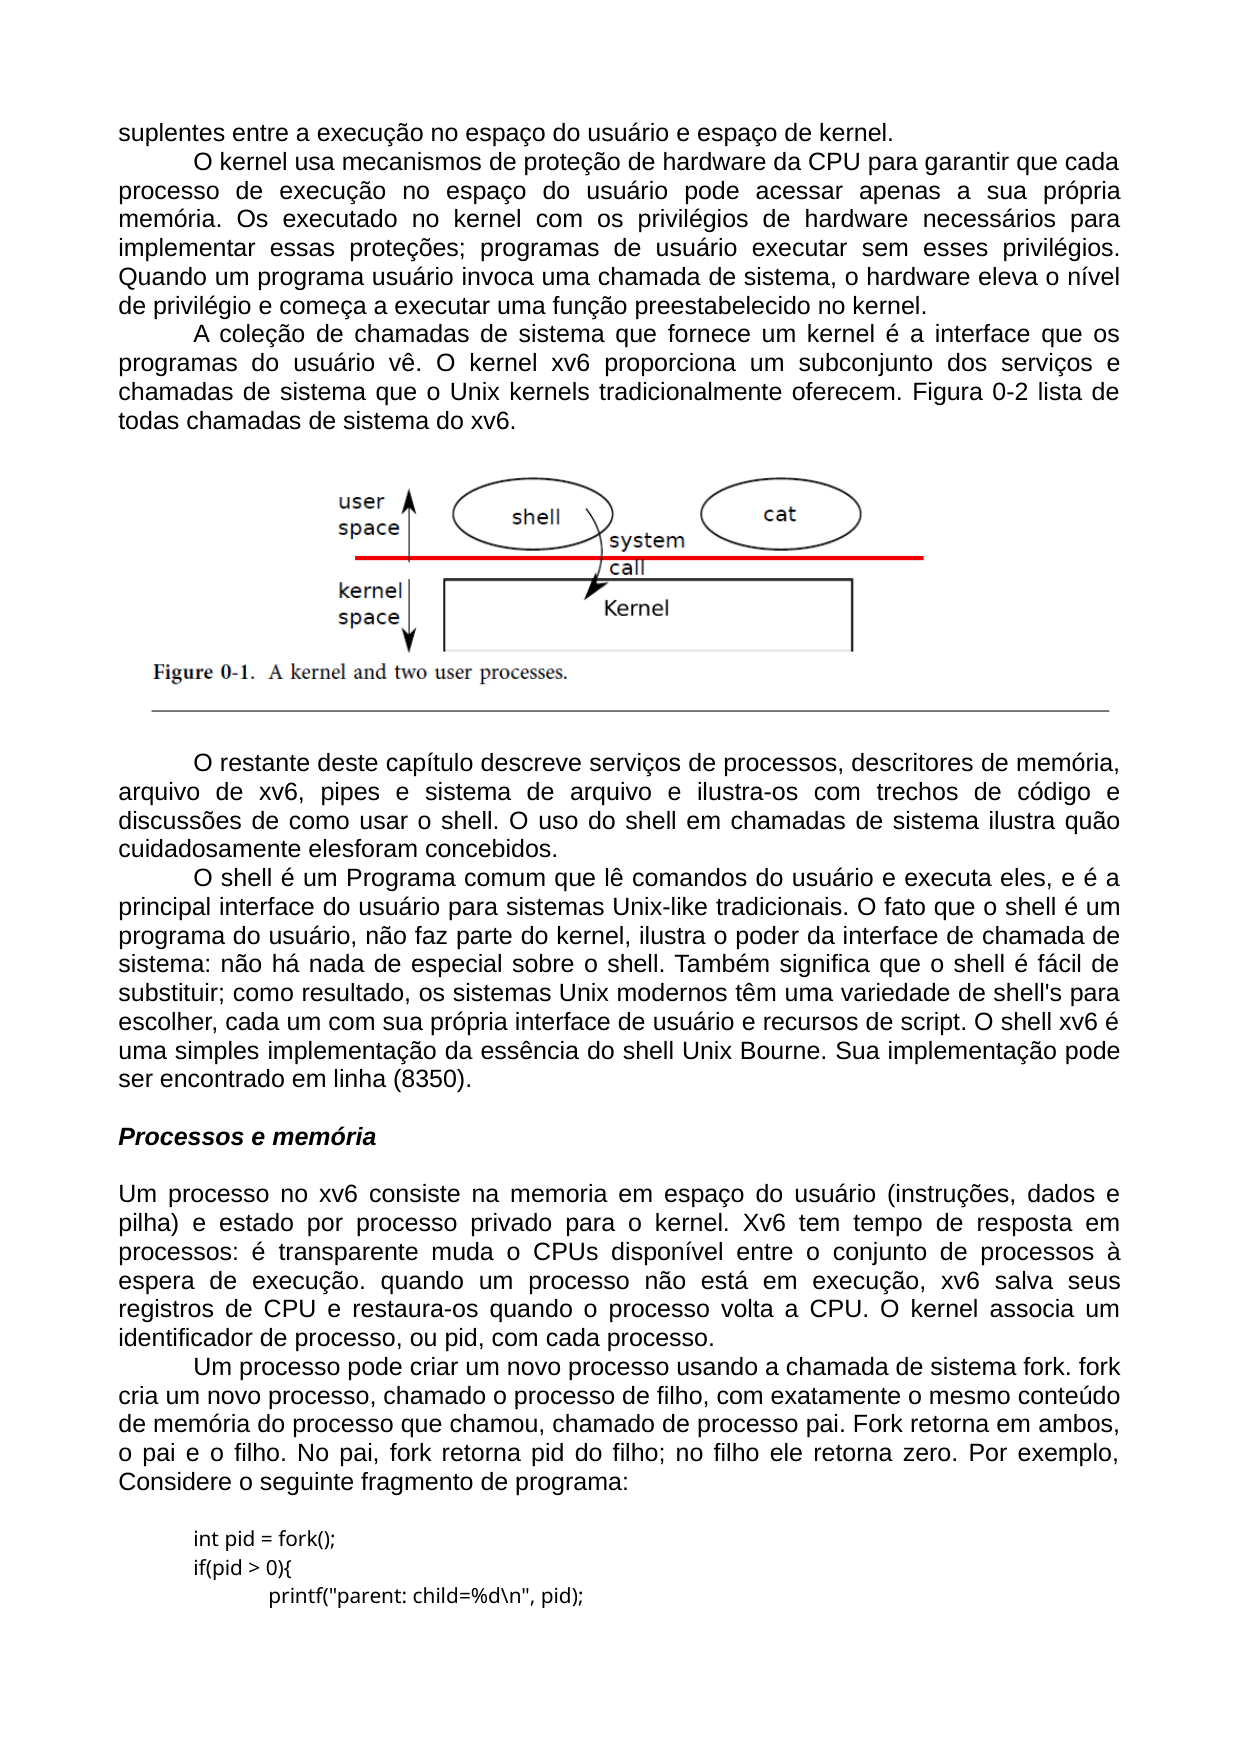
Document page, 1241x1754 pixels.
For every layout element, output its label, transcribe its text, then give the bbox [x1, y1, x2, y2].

text processo de execução no espaço do usuário pode acessar apenas a sua própria memória. Os executado no kernel com os privilégios de hardware necessários para implementar essas proteções; programas de usuário executar sem esses privilégios. Quando um programa usuário invoca uma chamada de sistema, o hardware eleva o nível de privilégio e começa a executar uma função preestabelecido no kernel. [118, 176, 1122, 319]
text printf("parent: child=%d\n", pid); [118, 1581, 1122, 1610]
text Um processo pode criar um novo processo usando a chamada de sistema fork. fork cria um novo processo, chamado o processo de filho, com exatamente o mesmo conteúdo de memória do processo que chamou, chamado de processo pai. Fork retorna em ambos, o pai e o filho. No pai, fork retorna pid do filho; no filho ele retorna zero. Por exemplo, Considere o seguinte fragmento de programa: [118, 1352, 1122, 1496]
text O kernel usa mecanismos de proteção de hardware da CPU para garantir que cada [118, 147, 1122, 176]
text Um processo no xv6 consiste na memoria em espaço do usuário (instruções, dados e pilha) e estado por processo privado para o kernel. Xv6 tem tempo de resposta em processos: é transparente muda o CPUs disponível entre o conjunto de processos à espera de execução. quando um processo não está em execução, xv6 salva seus registros de CPU e restaura-os quando o processo volta a CPU. O kernel associa um identificador de processo, ou pid, com cada processo. [118, 1179, 1122, 1352]
text if(pid > 0){ [118, 1553, 1122, 1581]
text suplentes entre a execução no espaço do usuário e espaço de kernel. [118, 118, 1122, 147]
picture [118, 434, 1123, 720]
text O shell é um Programa comum que lê comandos do usuário e executa eles, e é a principal interface do usuário para sistemas Unix-like tradicionais. O fato que o shell é um programa do usuário, não faz parte do kernel, ilustra o poder da interface de chamada de sistema: não há nada de especial sobre o shell. Também significa que o shell é fácil de substituir; como resultado, os sistemas Unix modernos têm uma variedade de shell's para escolher, cada um com sua própria interface de usuário e recursos de script. O shell xv6 é uma simples implementação da essência do shell Unix Bourne. Sua implementação pode ser encontrado em linha (8350). [118, 863, 1122, 1093]
text A coleção de chamadas de sistema que fornece um kernel é a interface que os programas do usuário vê. O kernel xv6 proporciona um subconjunto dos serviços e chamadas de sistema que o Unix kernels tradicionalmente oferecem. Figura 0-2 lista de todas chamadas de sistema do xv6. [118, 319, 1122, 434]
text O restante deste capítulo descreve serviços de processos, descritores de memória, arquivo de xv6, pipes e sistema de arquivo e ilustra-os com trechos de código e discussões de como usar o shell. O uso do shell em chamadas de sistema ilustra quão cuidadosamente elesforam concebidos. [118, 748, 1122, 863]
text int pid = fork(); [118, 1524, 1122, 1553]
text Processos e memória [118, 1122, 1122, 1151]
